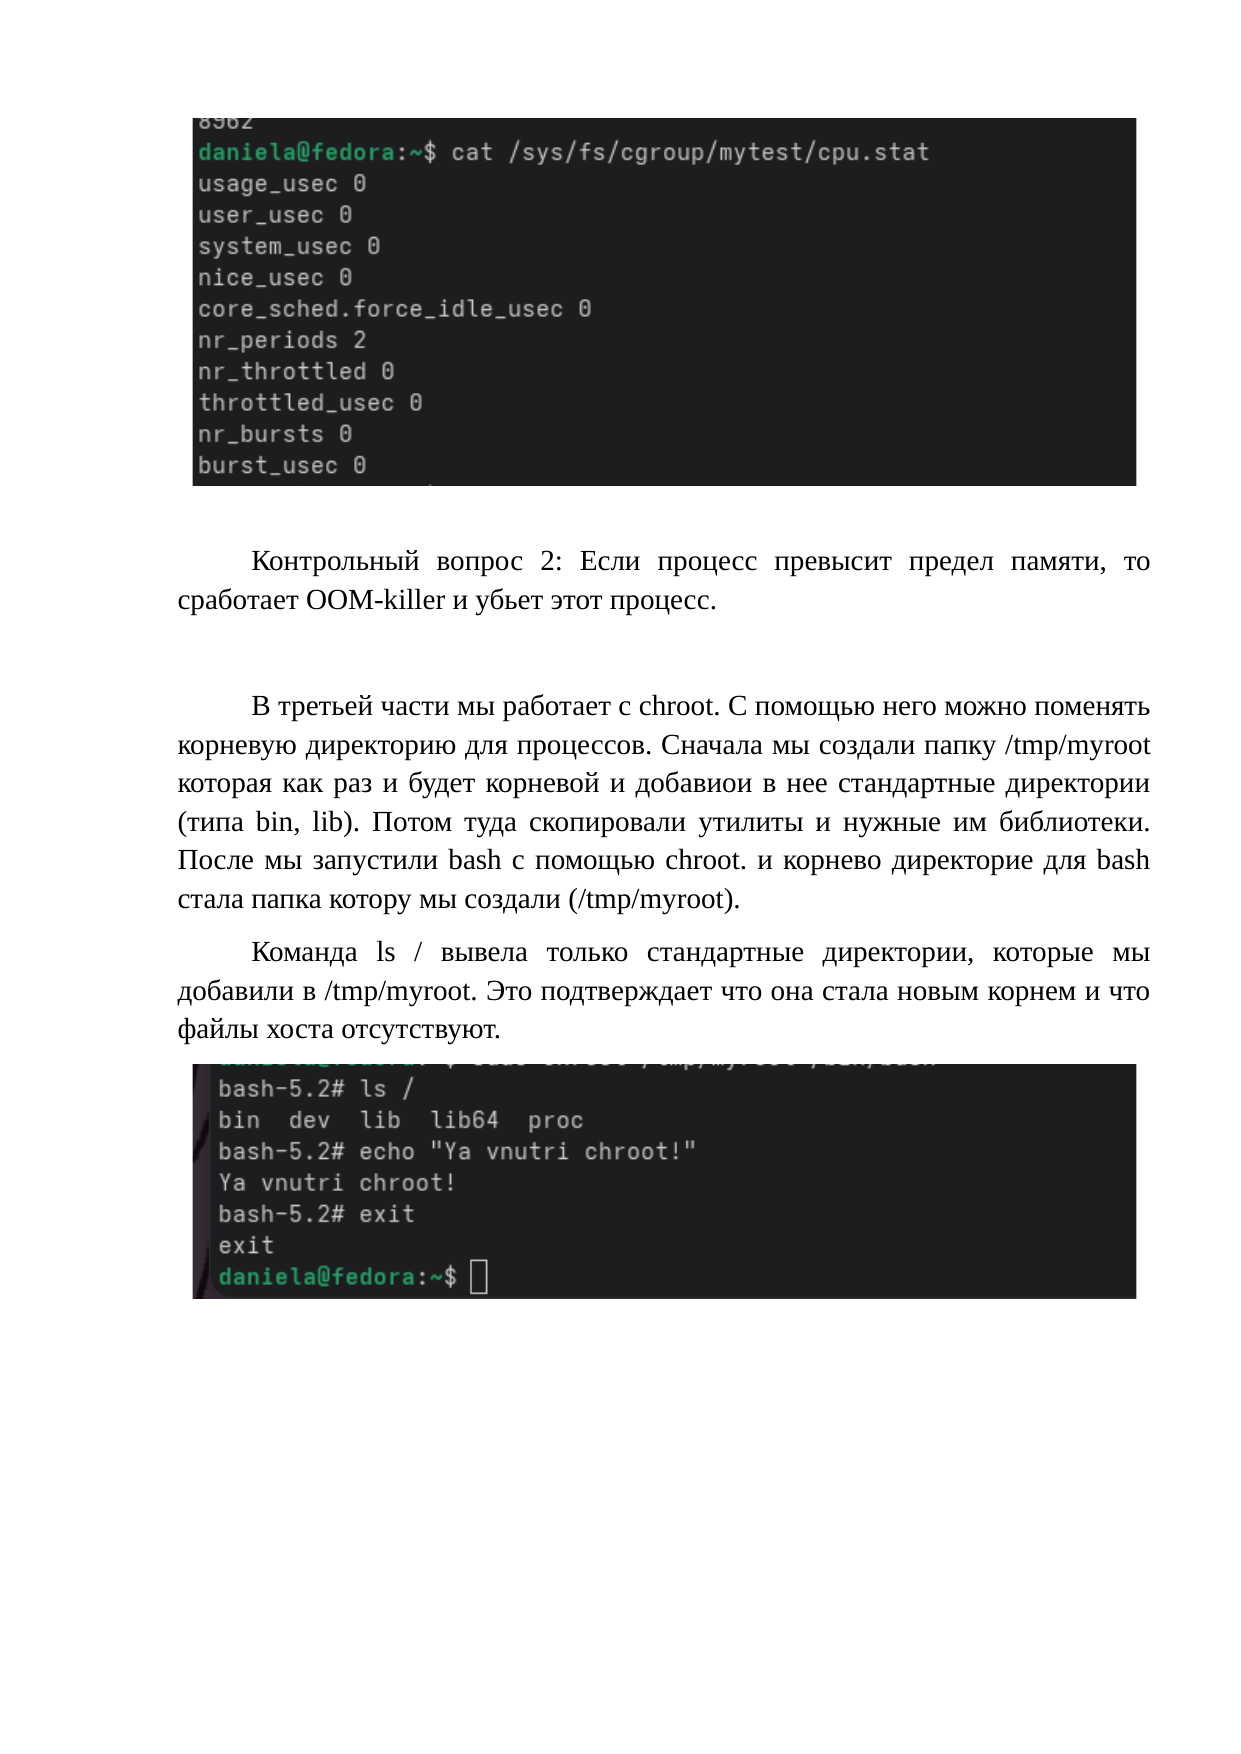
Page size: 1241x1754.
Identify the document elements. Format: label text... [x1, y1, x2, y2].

picture [192, 118, 1137, 486]
text В третьей части мы работает с chroot. С помощью него можно поменять корневую директорию для процессов. Сначала мы создали папку /tmp/myroot которая как раз и будет корневой и добавиои в нее стандартные директории (типа bin, lib). Потом туда скопировали утилиты и нужные им библиотеки. После мы запустили bash с помощью chroot. и корнево директорие для bash стала папка котору мы создали (/tmp/myroot). [177, 688, 1152, 914]
text Команда ls / вывела только стандартные директории, которые мы добавили в /tmp/myroot. Это подтверждает что она стала новым корнем и что файлы хоста отсутствуют. [177, 934, 1152, 1045]
picture [192, 1064, 1137, 1299]
text Контрольный вопрос 2: Если процесс превысит предел памяти, то сработает OOM-killer и убьет этот процесс. [177, 543, 1152, 616]
